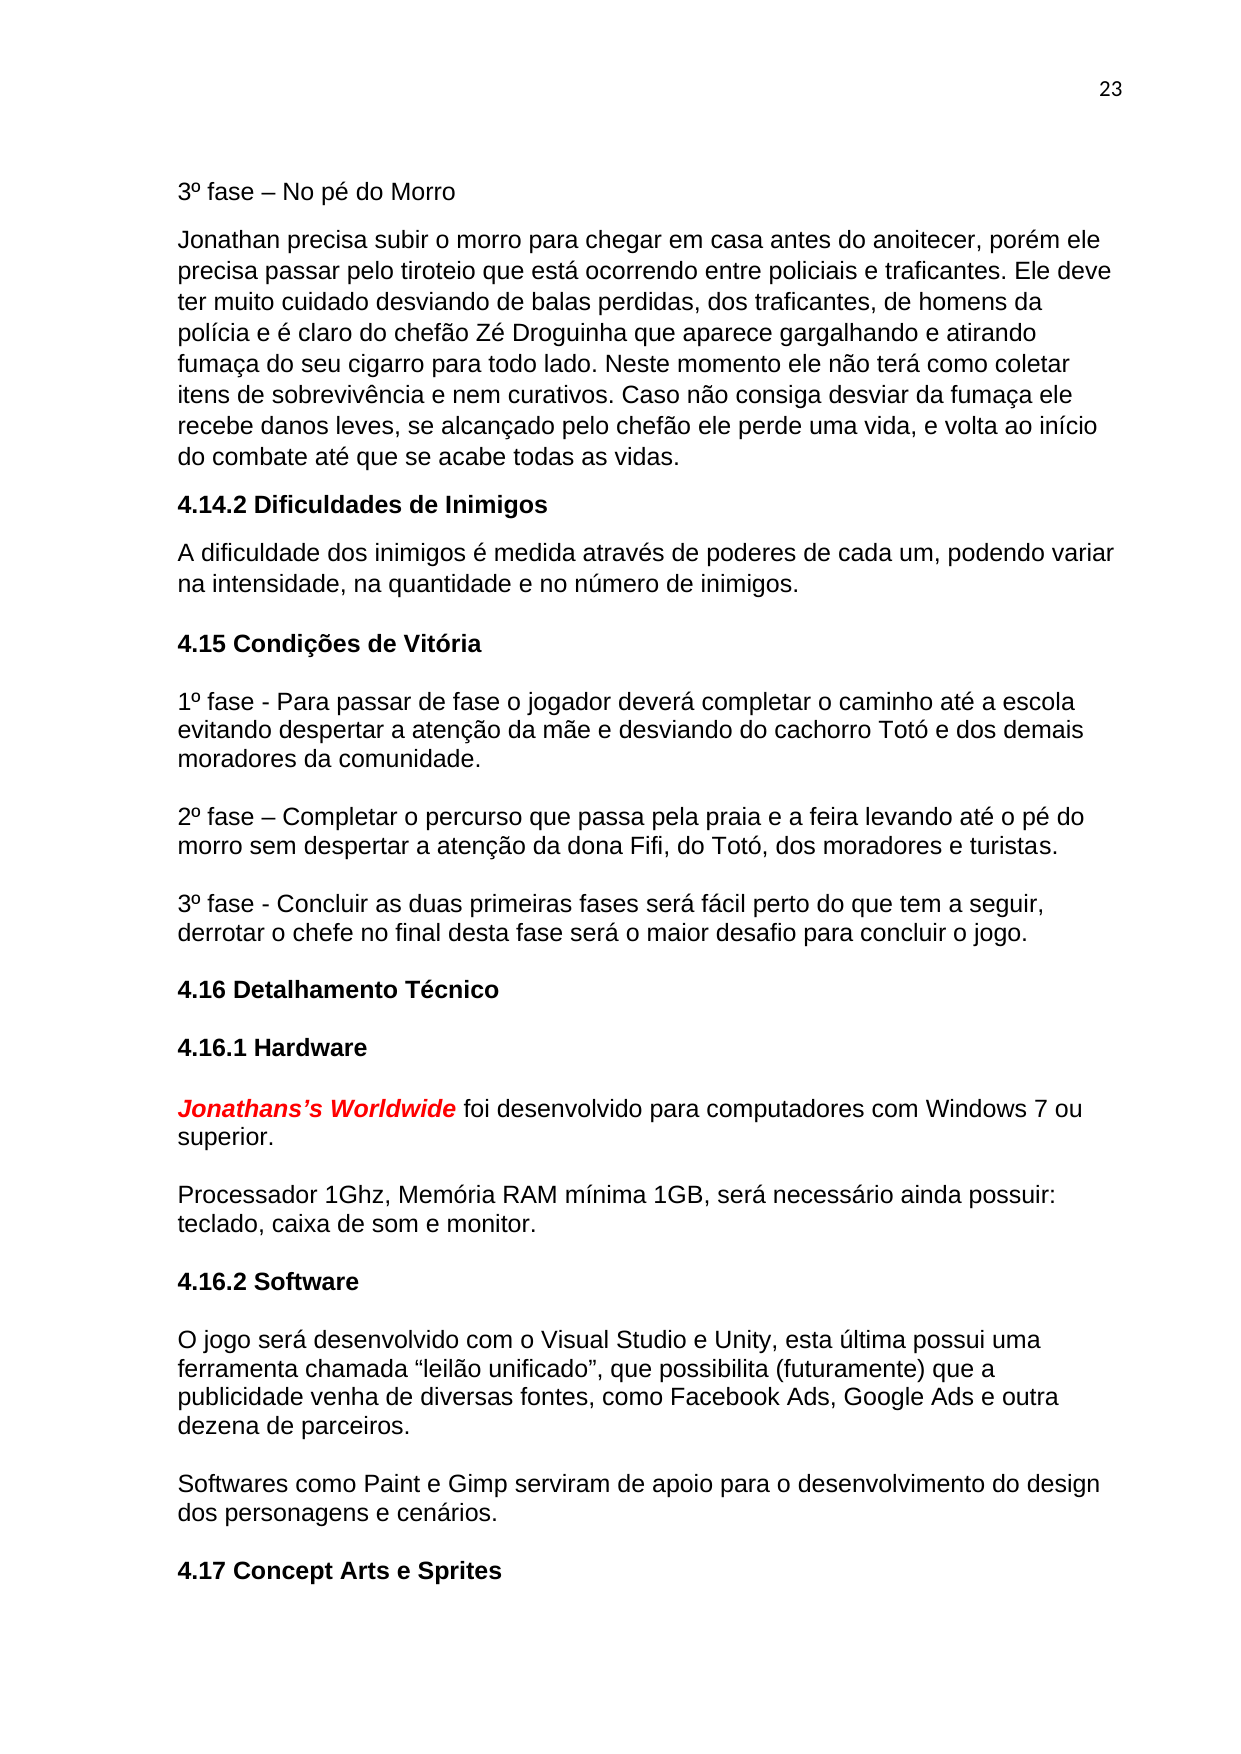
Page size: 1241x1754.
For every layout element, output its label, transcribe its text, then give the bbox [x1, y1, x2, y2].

text 3º fase – No pé do Morro [177, 177, 1122, 206]
text Jonathan precisa subir o morro para chegar em casa antes do anoitecer, porém ele precisa passar pelo tiroteio que está ocorrendo entre policiais e traficantes. Ele deve ter muito cuidado desviando de balas perdidas, dos traficantes, de homens da polícia e é claro do chefão Zé Droguinha que aparece gargalhando e atirando fumaça do seu cigarro para todo lado. Neste momento ele não terá como coletar itens de sobrevivência e nem curativos. Caso não consiga desviar da fumaça ele recebe danos leves, se alcançado pelo chefão ele perde uma vida, e volta ao início do combate até que se acabe todas as vidas. [177, 225, 1122, 471]
text 1º fase - Para passar de fase o jogador deverá completar o caminho até a escola evitando despertar a atenção da mãe e desviando do cachorro Totó e dos demais moradores da comunidade. [177, 687, 1122, 773]
text 4.17 Concept Arts e Sprites [177, 1556, 1122, 1584]
text Jonathans’s Worldwide foi desenvolvido para computadores com Windows 7 ou superior. [177, 1094, 1122, 1151]
text 4.16 Detalhamento Técnico [177, 976, 1122, 1004]
text A dificuldade dos inimigos é medida através de poderes de cada um, podendo variar na intensidade, na quantidade e no número de inimigos. [177, 538, 1122, 597]
text 2º fase – Completar o percurso que passa pela praia e a feira levando até o pé do morro sem despertar a atenção da dona Fifi, do Totó, dos moradores e turistas. [177, 802, 1122, 860]
text O jogo será desenvolvido com o Visual Studio e Unity, esta última possui uma ferramenta chamada “leilão unificado”, que possibilita (futuramente) que a publicidade venha de diversas fontes, como Facebook Ads, Google Ads e outra dezena de parceiros. [177, 1325, 1122, 1440]
text 4.16.2 Software [177, 1267, 1122, 1296]
text 3º fase - Concluir as duas primeiras fases será fácil perto do que tem a seguir, derrotar o chefe no final desta fase será o maior desafio para concluir o jogo. [177, 889, 1122, 946]
text Softwares como Paint e Gimp serviram de apoio para o desenvolvimento do design dos personagens e cenários. [177, 1469, 1122, 1527]
text 4.16.1 Hardware [177, 1033, 1122, 1062]
text Processador 1Ghz, Memória RAM mínima 1GB, será necessário ainda possuir: teclado, caixa de som e monitor. [177, 1180, 1122, 1238]
text 4.15 Condições de Vitória [177, 629, 1122, 658]
text 4.14.2 Dificuldades de Inimigos [177, 490, 1122, 519]
